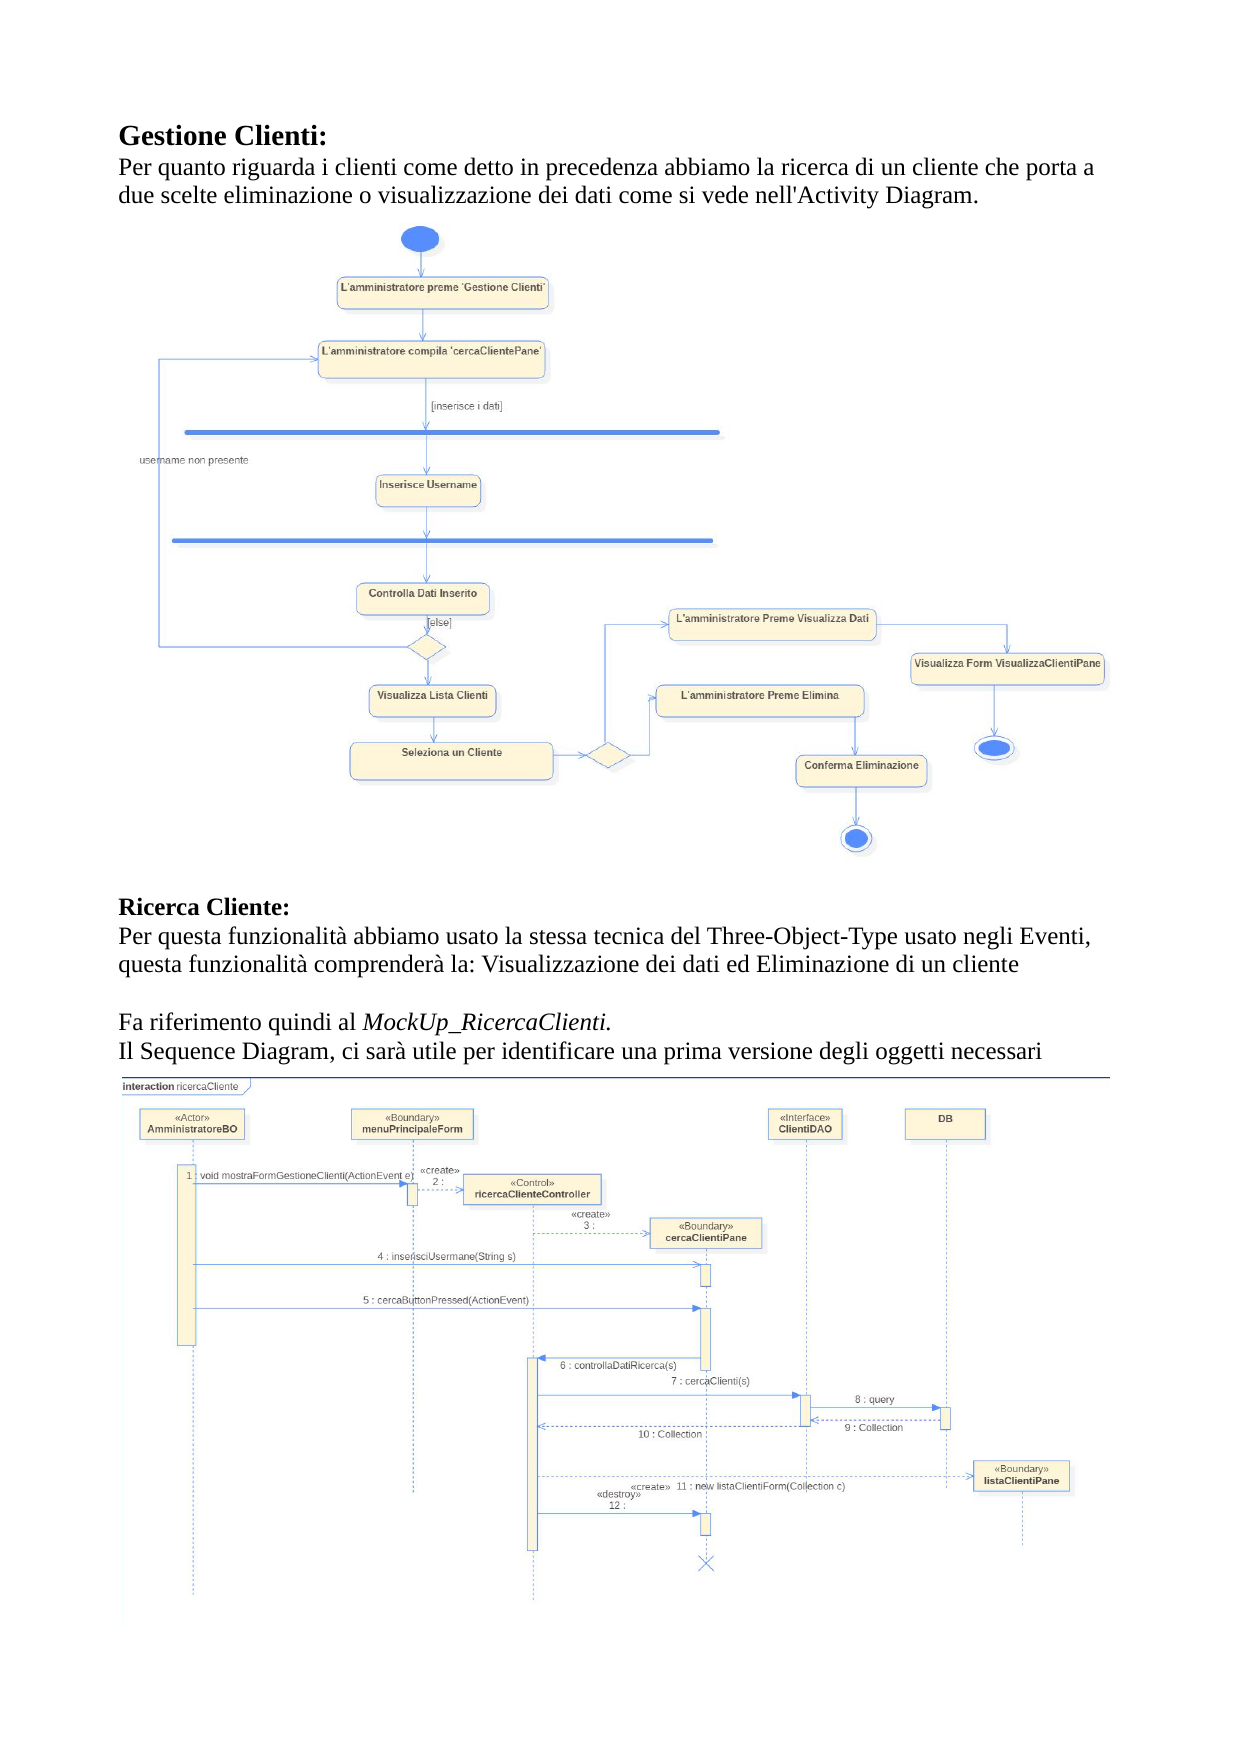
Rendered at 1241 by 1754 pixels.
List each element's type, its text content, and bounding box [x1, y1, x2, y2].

text Fa riferimento quindi al MockUp_RicercaClienti. [118, 1007, 1122, 1036]
picture [122, 1077, 1110, 1627]
text Per quanto riguarda i clienti come detto in precedenza abbiamo la ricerca di un cliente che porta a due scelte eliminazione o visualizzazione dei dati come si vede nell'Activity Diagram. [118, 152, 1122, 209]
text Gestione Clienti: [118, 118, 1122, 152]
text Ricerca Cliente: [118, 892, 1122, 921]
picture [118, 209, 1123, 864]
text Il Sequence Diagram, ci sarà utile per identificare una prima versione degli oggetti necessari [118, 1036, 1122, 1064]
text Per questa funzionalità abbiamo usato la stessa tecnica del Three-Object-Type usato negli Eventi, questa funzionalità comprenderà la: Visualizzazione dei dati ed Eliminazione di un cliente [118, 921, 1122, 978]
